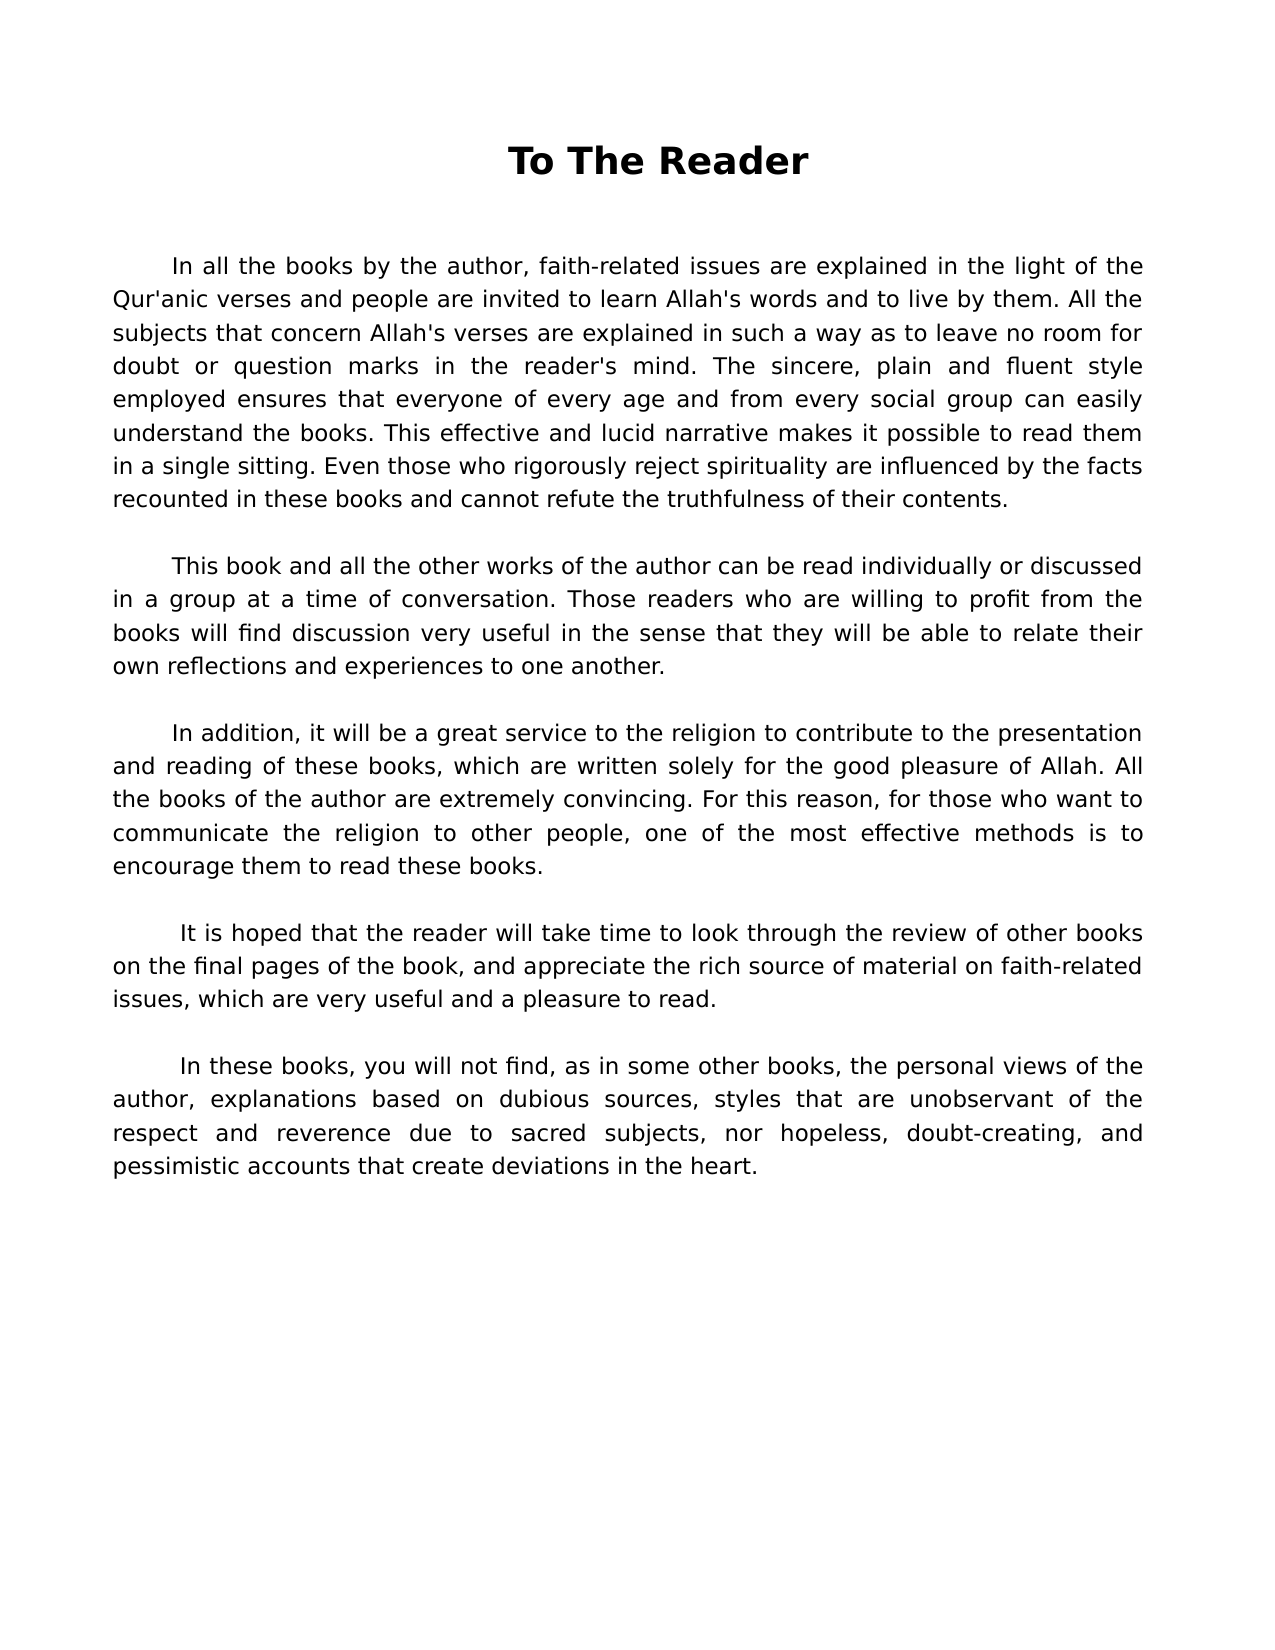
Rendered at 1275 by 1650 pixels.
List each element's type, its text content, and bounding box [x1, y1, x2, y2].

text In these books, you will not find, as in some other books, the personal views of the author, explanations based on dubious sources, styles that are unobservant of the respect and reverence due to sacred subjects, nor hopeless, doubt-creating, and pessimistic accounts that create deviations in the heart. [112, 1048, 1145, 1181]
text In all the books by the author, faith-related issues are explained in the light of the Qur'anic verses and people are invited to learn Allah's words and to live by them. All the subjects that concern Allah's verses are explained in such a way as to leave no room for doubt or question marks in the reader's mind. The sincere, plain and fluent style employed ensures that everyone of every age and from every social group can easily understand the books. This effective and lucid narrative makes it possible to read them in a single sitting. Even those who rigorously reject spirituality are influenced by the facts recounted in these books and cannot refute the truthfulness of their contents. [112, 248, 1145, 514]
text It is hoped that the reader will take time to look through the review of other books on the final pages of the book, and appreciate the rich source of material on faith-related issues, which are very useful and a pleasure to read. [112, 914, 1145, 1014]
text In addition, it will be a great service to the religion to contribute to the presentation and reading of these books, which are written solely for the good pleasure of Allah. All the books of the author are extremely convincing. For this reason, for those who want to communicate the religion to other people, one of the most effective methods is to encourage them to read these books. [112, 714, 1145, 881]
text This book and all the other works of the author can be read individually or discussed in a group at a time of conversation. Those readers who are willing to profit from the books will find discussion very useful in the sense that they will be able to relate their own reflections and experiences to one another. [112, 548, 1145, 681]
text To The Reader [112, 148, 1145, 181]
